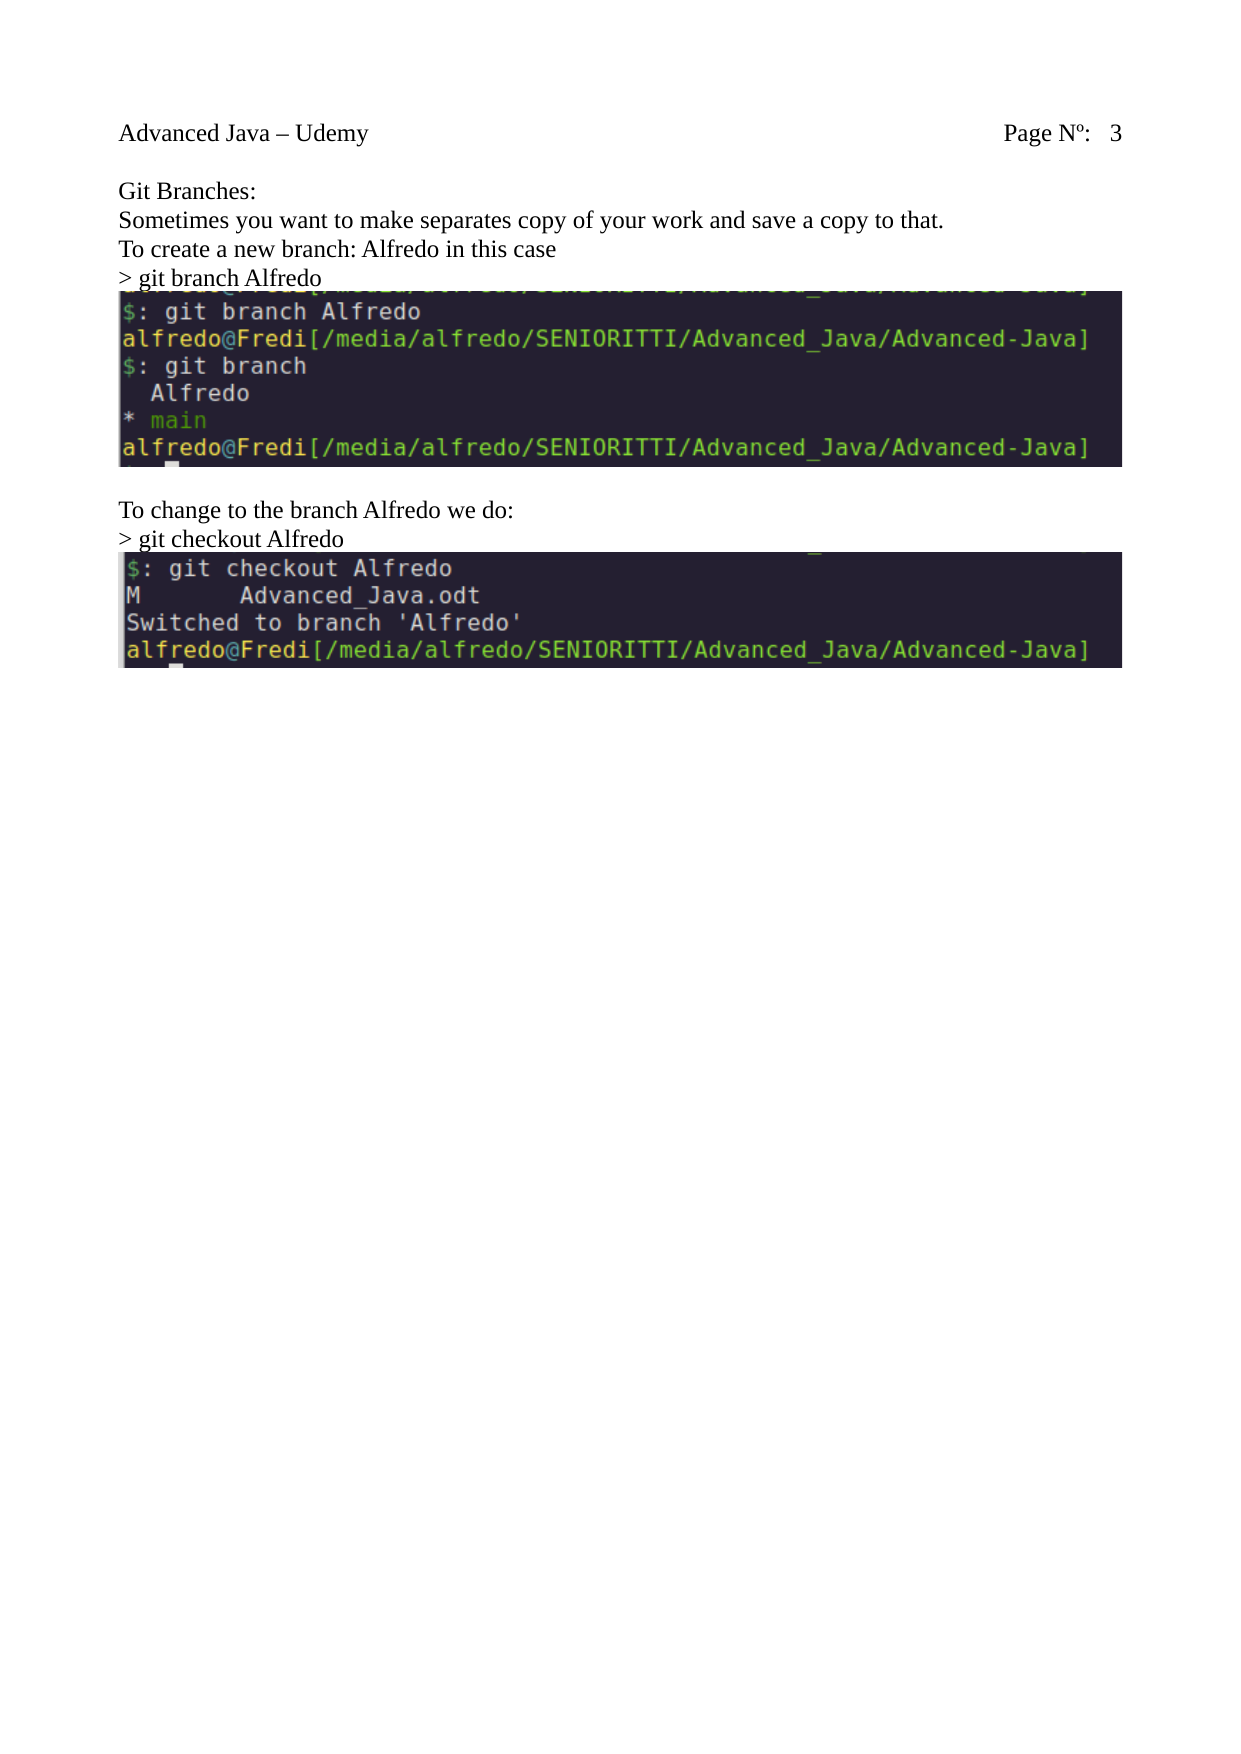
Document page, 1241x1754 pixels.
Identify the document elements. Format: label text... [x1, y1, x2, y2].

picture [118, 552, 1123, 668]
text Git Branches: [118, 176, 1122, 205]
text Sometimes you want to make separates copy of your work and save a copy to that. [118, 205, 1122, 234]
text To change to the branch Alfredo we do: [118, 495, 1122, 524]
text > git branch Alfredo [118, 263, 1122, 291]
text > git checkout Alfredo [118, 524, 1122, 552]
picture [118, 291, 1123, 467]
text To create a new branch: Alfredo in this case [118, 234, 1122, 263]
